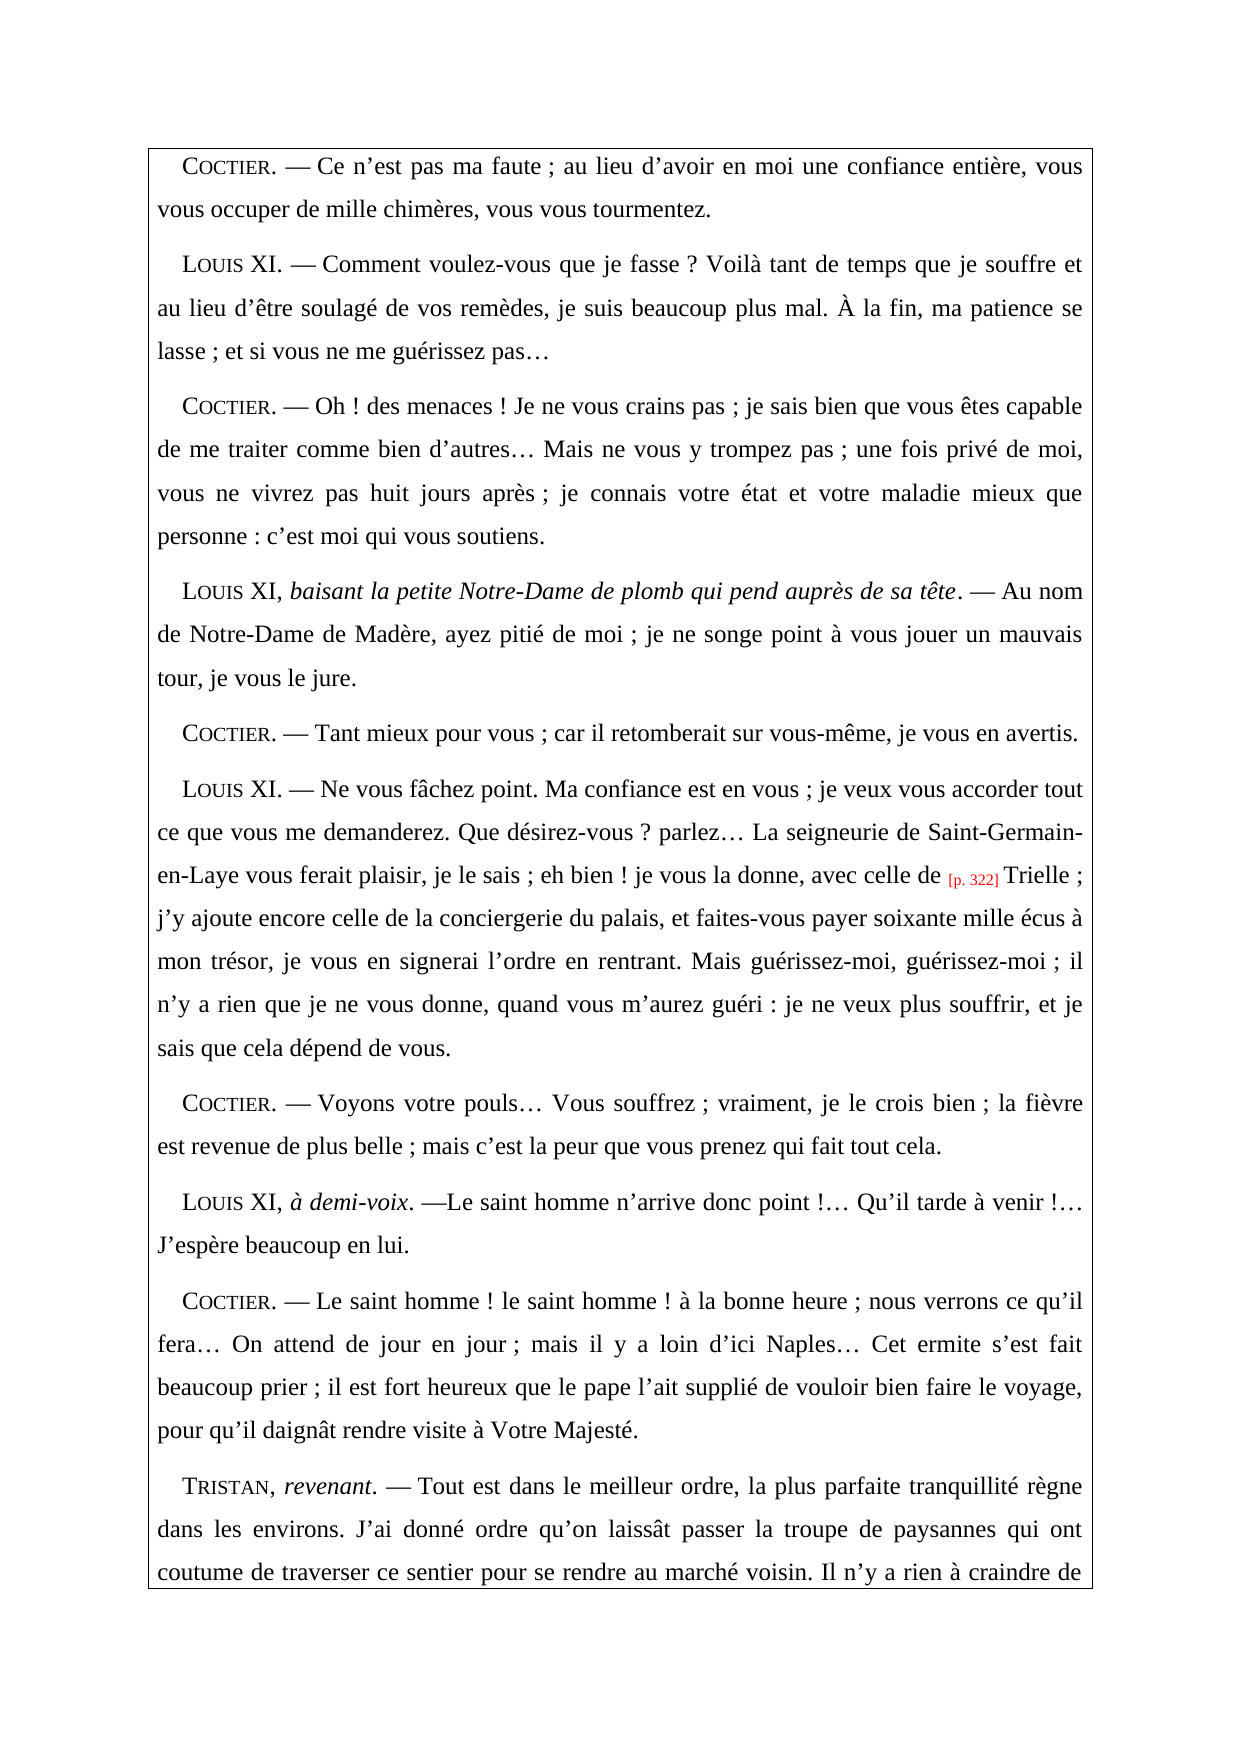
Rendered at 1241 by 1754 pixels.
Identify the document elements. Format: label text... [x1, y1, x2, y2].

text Louis XI, à demi-voix. —Le saint homme n’arrive donc point !… Qu’il tarde à venir !… J’espère beaucoup en lui. [149, 1184, 1092, 1259]
text Louis XI. — Comment voulez-vous que je fasse ? Voilà tant de temps que je souffre et au lieu d’être soulagé de vos remèdes, je suis beaucoup plus mal. À la fin, ma patience se lasse ; et si vous ne me guérissez pas… [149, 246, 1092, 364]
text Coctier. — Ce n’est pas ma faute ; au lieu d’avoir en moi une confiance entière, vous vous occuper de mille chimères, vous vous tourmentez. [149, 149, 1092, 223]
text Louis XI, baisant la petite Notre-Dame de plomb qui pend auprès de sa tête. — Au nom de Notre-Dame de Madère, ayez pitié de moi ; je ne songe point à vous jouer un mauvais tour, je vous le jure. [149, 573, 1092, 691]
text Louis XI. — Ne vous fâchez point. Ma confiance est en vous ; je veux vous accorder tout ce que vous me demanderez. Que désirez-vous ? parlez… La seigneurie de Saint-Germain-en-Laye vous ferait plaisir, je le sais ; eh bien ! je vous la donne, avec celle de [p. 322] Trielle ; j’y ajoute encore celle de la conciergerie du palais, et faites-vous payer soixante mille écus à mon trésor, je vous en signerai l’ordre en rentrant. Mais guérissez-moi, guérissez-moi ; il n’y a rien que je ne vous donne, quand vous m’aurez guéri : je ne veux plus souffrir, et je sais que cela dépend de vous. [149, 771, 1092, 1061]
text Coctier. — Oh ! des menaces ! Je ne vous crains pas ; je sais bien que vous êtes capable de me traiter comme bien d’autres… Mais ne vous y trompez pas ; une fois privé de moi, vous ne vivrez pas huit jours après ; je connais votre état et votre maladie mieux que personne : c’est moi qui vous soutiens. [149, 388, 1092, 549]
text Coctier. — Tant mieux pour vous ; car il retomberait sur vous-même, je vous en avertis. [149, 715, 1092, 747]
text Coctier. — Voyons votre pouls… Vous souffrez ; vraiment, je le crois bien ; la fièvre est revenue de plus belle ; mais c’est la peur que vous prenez qui fait tout cela. [149, 1085, 1092, 1160]
text Tristan, revenant. — Tout est dans le meilleur ordre, la plus parfaite tranquillité règne dans les environs. J’ai donné ordre qu’on laissât passer la troupe de paysannes qui ont coutume de traverser ce sentier pour se rendre au marché voisin. Il n’y a rien à craindre de [149, 1468, 1092, 1588]
text Coctier. — Le saint homme ! le saint homme ! à la bonne heure ; nous verrons ce qu’il fera… On attend de jour en jour ; mais il y a loin d’ici Naples… Cet ermite s’est fait beaucoup prier ; il est fort heureux que le pape l’ait supplié de vouloir bien faire le voyage, pour qu’il daignât rendre visite à Votre Majesté. [149, 1283, 1092, 1444]
